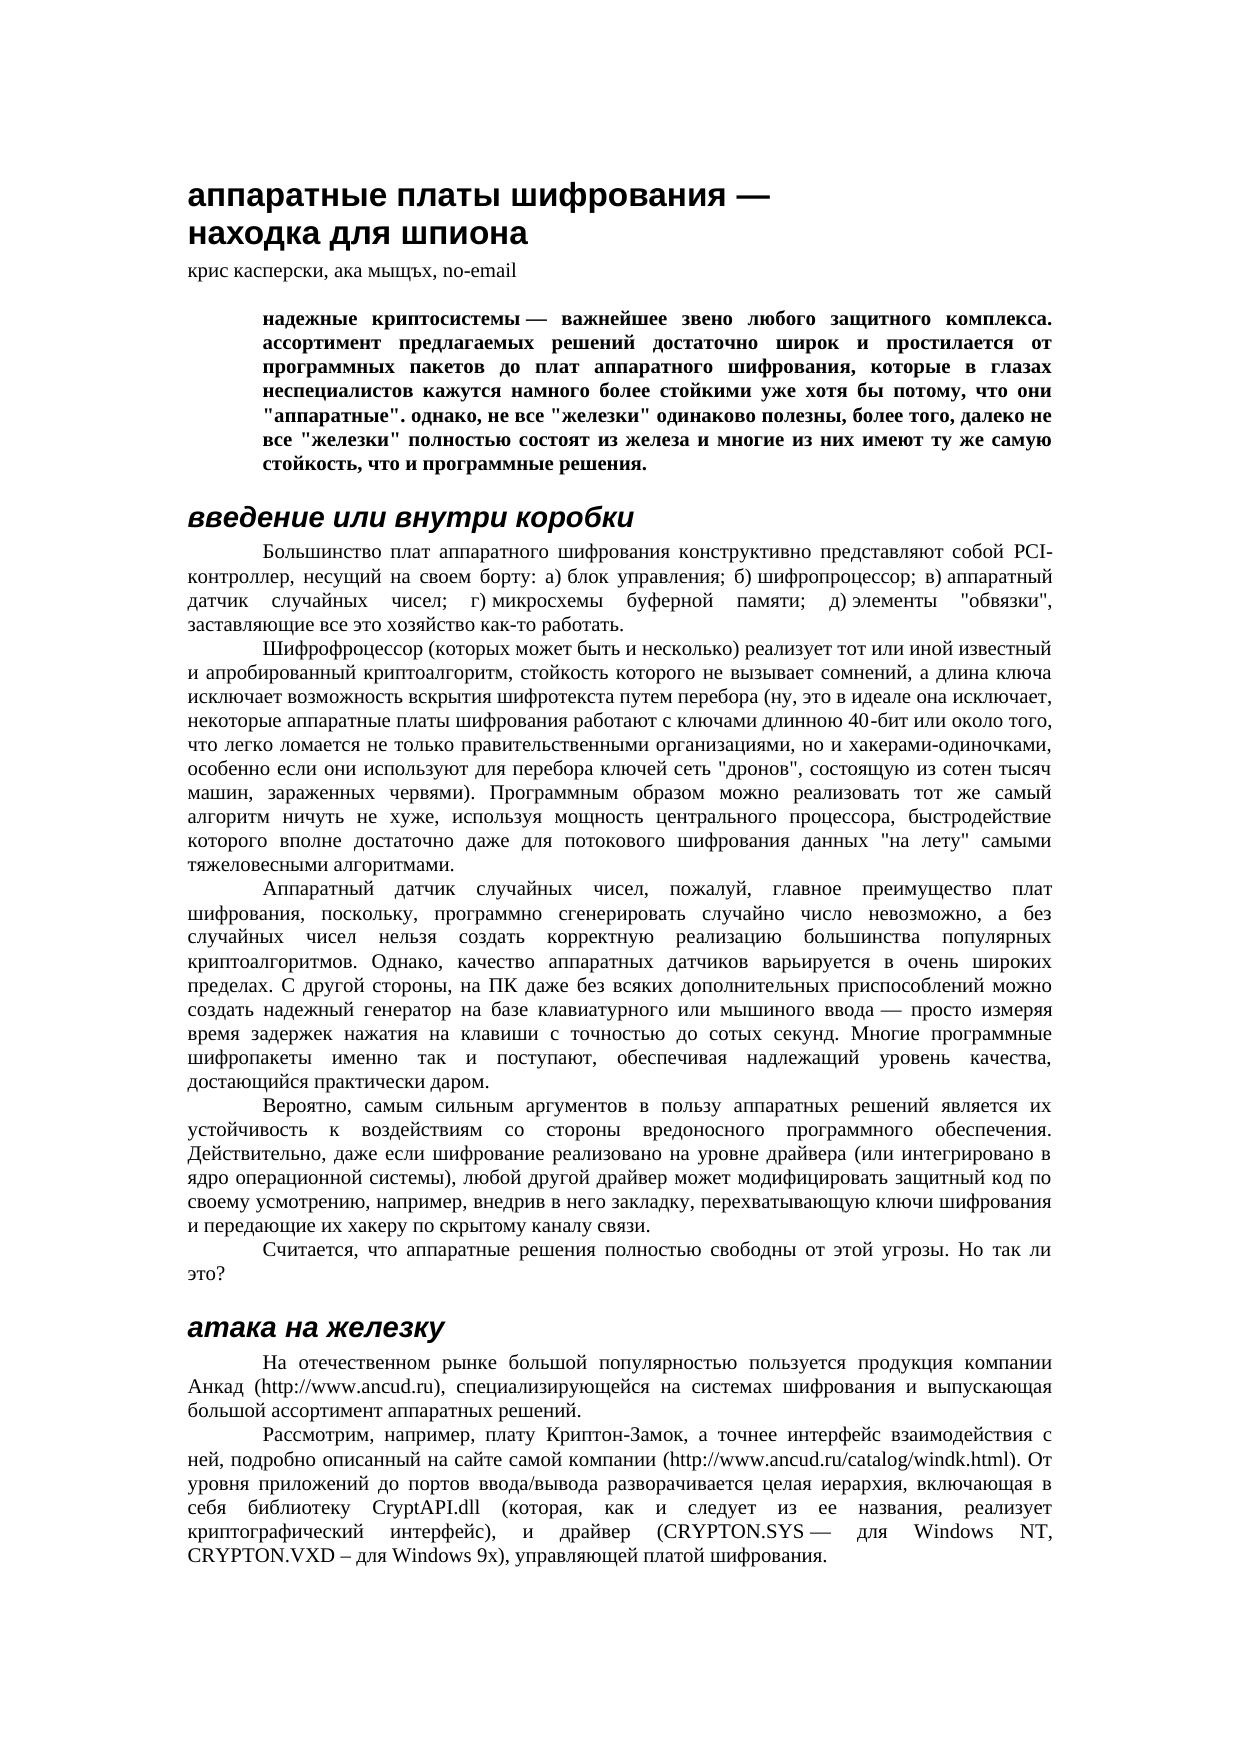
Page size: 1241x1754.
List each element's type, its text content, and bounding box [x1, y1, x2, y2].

subtitle атака на железку [187, 1310, 1053, 1344]
text Шифрофроцессор (которых может быть и несколько) реализует тот или иной известный и апробированный криптоалгоритм, стойкость которого не вызывает сомнений, а длина ключа исключает возможность вскрытия шифротекста путем перебора (ну, это в идеале она исключает, некоторые аппаратные платы шифрования работают с ключами длинною 40-бит или около того, что легко ломается не только правительственными организациями, но и хакерами-одиночками, особенно если они используют для перебора ключей сеть "дронов", состоящую из сотен тысяч машин, зараженных червями). Программным образом можно реализовать тот же самый алгоритм ничуть не хуже, используя мощность центрального процессора, быстродействие которого вполне достаточно даже для потокового шифрования данных "на лету" самыми тяжеловесными алгоритмами. [187, 636, 1053, 876]
text Считается, что аппаратные решения полностью свободны от этой угрозы. Но так ли это? [187, 1237, 1053, 1285]
text Вероятно, самым сильным аргументов в пользу аппаратных решений является их устойчивость к воздействиям со стороны вредоносного программного обеспечения. Действительно, даже если шифрование реализовано на уровне драйвера (или интегрировано в ядро операционной системы), любой другой драйвер может модифицировать защитный код по своему усмотрению, например, внедрив в него закладку, перехватывающую ключи шифрования и передающие их хакеру по скрытому каналу связи. [187, 1093, 1053, 1237]
text надежные криптосистемы — важнейшее звено любого защитного комплекса. ассортимент предлагаемых решений достаточно широк и простилается от программных пакетов до плат аппаратного шифрования, которые в глазах неспециалистов кажутся намного более стойкими уже хотя бы потому, что они "аппаратные". однако, не все "железки" одинаково полезны, более того, далеко не все "железки" полностью состоят из железа и многие из них имеют ту же самую стойкость, что и программные решения. [262, 306, 1053, 475]
text Рассмотрим, например, плату Криптон-Замок, а точнее интерфейс взаимодействия с ней, подробно описанный на сайте самой компании (http://www.ancud.ru/catalog/windk.html). От уровня приложений до портов ввода/вывода разворачивается целая иерархия, включающая в себя библиотеку CryptAPI.dll (которая, как и следует из ее названия, реализует криптографический интерфейс), и драйвер (CRYPTON.SYS — для Windows NT, CRYPTON.VXD – для Windows 9x), управляющей платой шифрования. [187, 1422, 1053, 1567]
text Аппаратный датчик случайных чисел, пожалуй, главное преимущество плат шифрования, поскольку, программно сгенерировать случайно число невозможно, а без случайных чисел нельзя создать корректную реализацию большинства популярных криптоалгоритмов. Однако, качество аппаратных датчиков варьируется в очень широких пределах. С другой стороны, на ПК даже без всяких дополнительных приспособлений можно создать надежный генератор на базе клавиатурного или мышиного ввода — просто измеряя время задержек нажатия на клавиши с точностью до сотых секунд. Многие программные шифропакеты именно так и поступают, обеспечивая надлежащий уровень качества, достающийся практически даром. [187, 876, 1053, 1093]
text На отечественном рынке большой популярностью пользуется продукция компании Анкад (http://www.ancud.ru), специализирующейся на системах шифрования и выпускающая большой ассортимент аппаратных решений. [187, 1350, 1053, 1422]
subtitle введение или внутри коробки [187, 500, 1053, 533]
text крис касперски, ака мыщъх, no-email [187, 258, 1053, 282]
subtitle аппаратные платы шифрования — находка для шпиона [187, 175, 1053, 252]
text Большинство плат аппаратного шифрования конструктивно представляют собой PCI-контроллер, несущий на своем борту: а) блок управления; б) шифропроцессор; в) аппаратный датчик случайных чисел; г) микросхемы буферной памяти; д) элементы "обвязки", заставляющие все это хозяйство как-то работать. [187, 539, 1053, 636]
